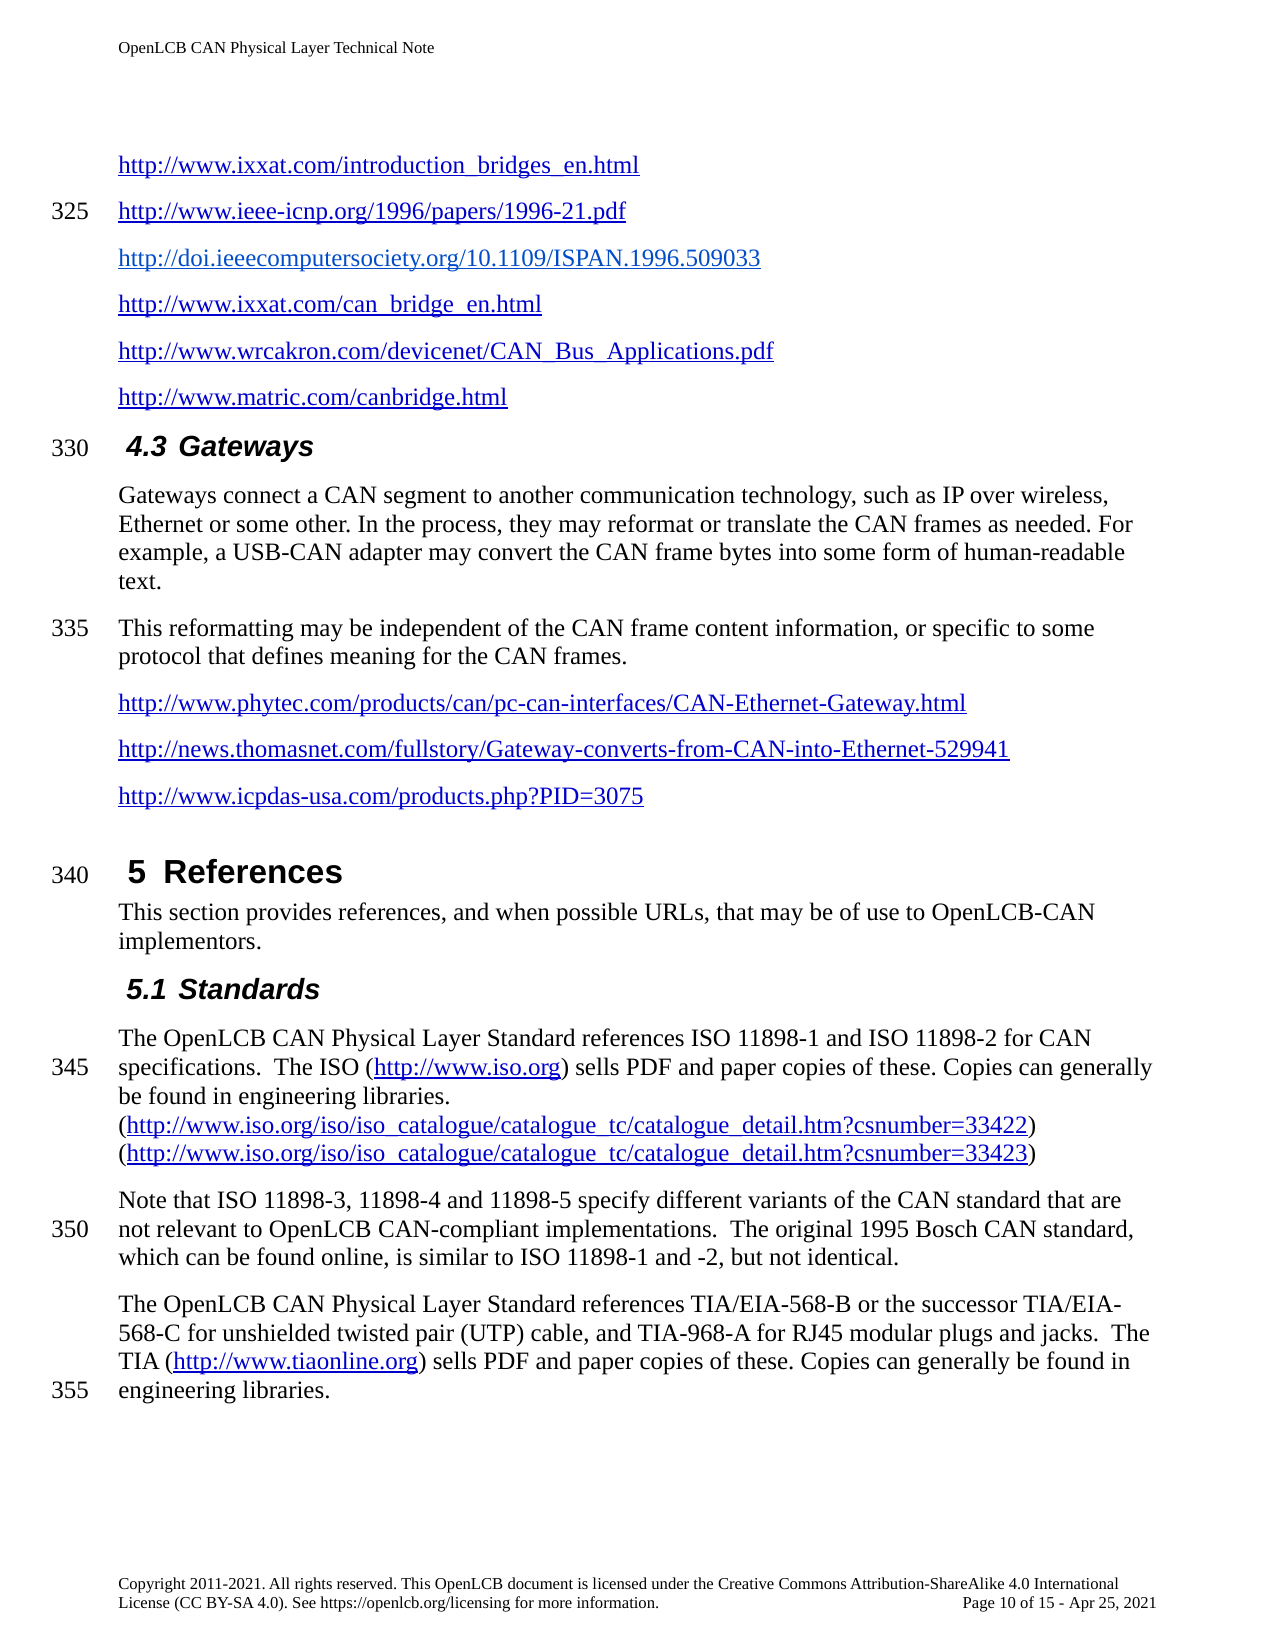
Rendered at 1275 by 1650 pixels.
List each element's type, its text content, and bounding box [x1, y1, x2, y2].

text The OpenLCB CAN Physical Layer Standard references TIA/EIA-568-B or the successor TIA/EIA- 568-C for unshielded twisted pair (UTP) cable, and TIA-968-A for RJ45 modular plugs and jacks. The TIA (http://www.tiaonline.org) sells PDF and paper copies of these. Copies can generally be found in engineering libraries. [118, 1289, 1157, 1404]
text http://www.wrcakron.com/devicenet/CAN_Bus_Applications.pdf [118, 336, 1157, 364]
text http://www.phytec.com/products/can/pc-can-interfaces/CAN-Ethernet-Gateway.html [118, 688, 1157, 717]
text This section provides references, and when possible URLs, that may be of use to OpenLCB-CAN implementors. [118, 897, 1157, 954]
subtitle Gateways [118, 429, 1157, 462]
text http://www.matric.com/canbridge.html [118, 382, 1157, 411]
text http://www.ieee-icnp.org/1996/papers/1996-21.pdf [118, 196, 1157, 225]
text http://news.thomasnet.com/fullstory/Gateway-converts-from-CAN-into-Ethernet-529941 [118, 734, 1157, 763]
text This reformatting may be independent of the CAN frame content information, or specific to some protocol that defines meaning for the CAN frames. [118, 613, 1157, 670]
subtitle References [118, 852, 1157, 891]
text http://doi.ieeecomputersociety.org/10.1109/ISPAN.1996.509033 [118, 243, 1157, 272]
text http://www.icpdas-usa.com/products.php?PID=3075 [118, 781, 1157, 809]
text Note that ISO 11898-3, 11898-4 and 11898-5 specify different variants of the CAN standard that are not relevant to OpenLCB CAN-compliant implementations. The original 1995 Bosch CAN standard, which can be found online, is similar to ISO 11898-1 and -2, but not identical. [118, 1185, 1157, 1271]
text http://www.ixxat.com/can_bridge_en.html [118, 289, 1157, 318]
subtitle Standards [118, 972, 1157, 1006]
text http://www.ixxat.com/introduction_bridges_en.html [118, 150, 1157, 179]
text Gateways connect a CAN segment to another communication technology, such as IP over wireless, Ethernet or some other. In the process, they may reformat or translate the CAN frames as needed. For example, a USB-CAN adapter may convert the CAN frame bytes into some form of human-readable text. [118, 480, 1157, 595]
text The OpenLCB CAN Physical Layer Standard references ISO 11898-1 and ISO 11898-2 for CAN specifications. The ISO (http://www.iso.org) sells PDF and paper copies of these. Copies can generally be found in engineering libraries. (http://www.iso.org/iso/iso_catalogue/catalogue_tc/catalogue_detail.htm?csnumber=33422) (http://www.iso.org/iso/iso_catalogue/catalogue_tc/catalogue_detail.htm?csnumber=33423) [118, 1023, 1157, 1167]
